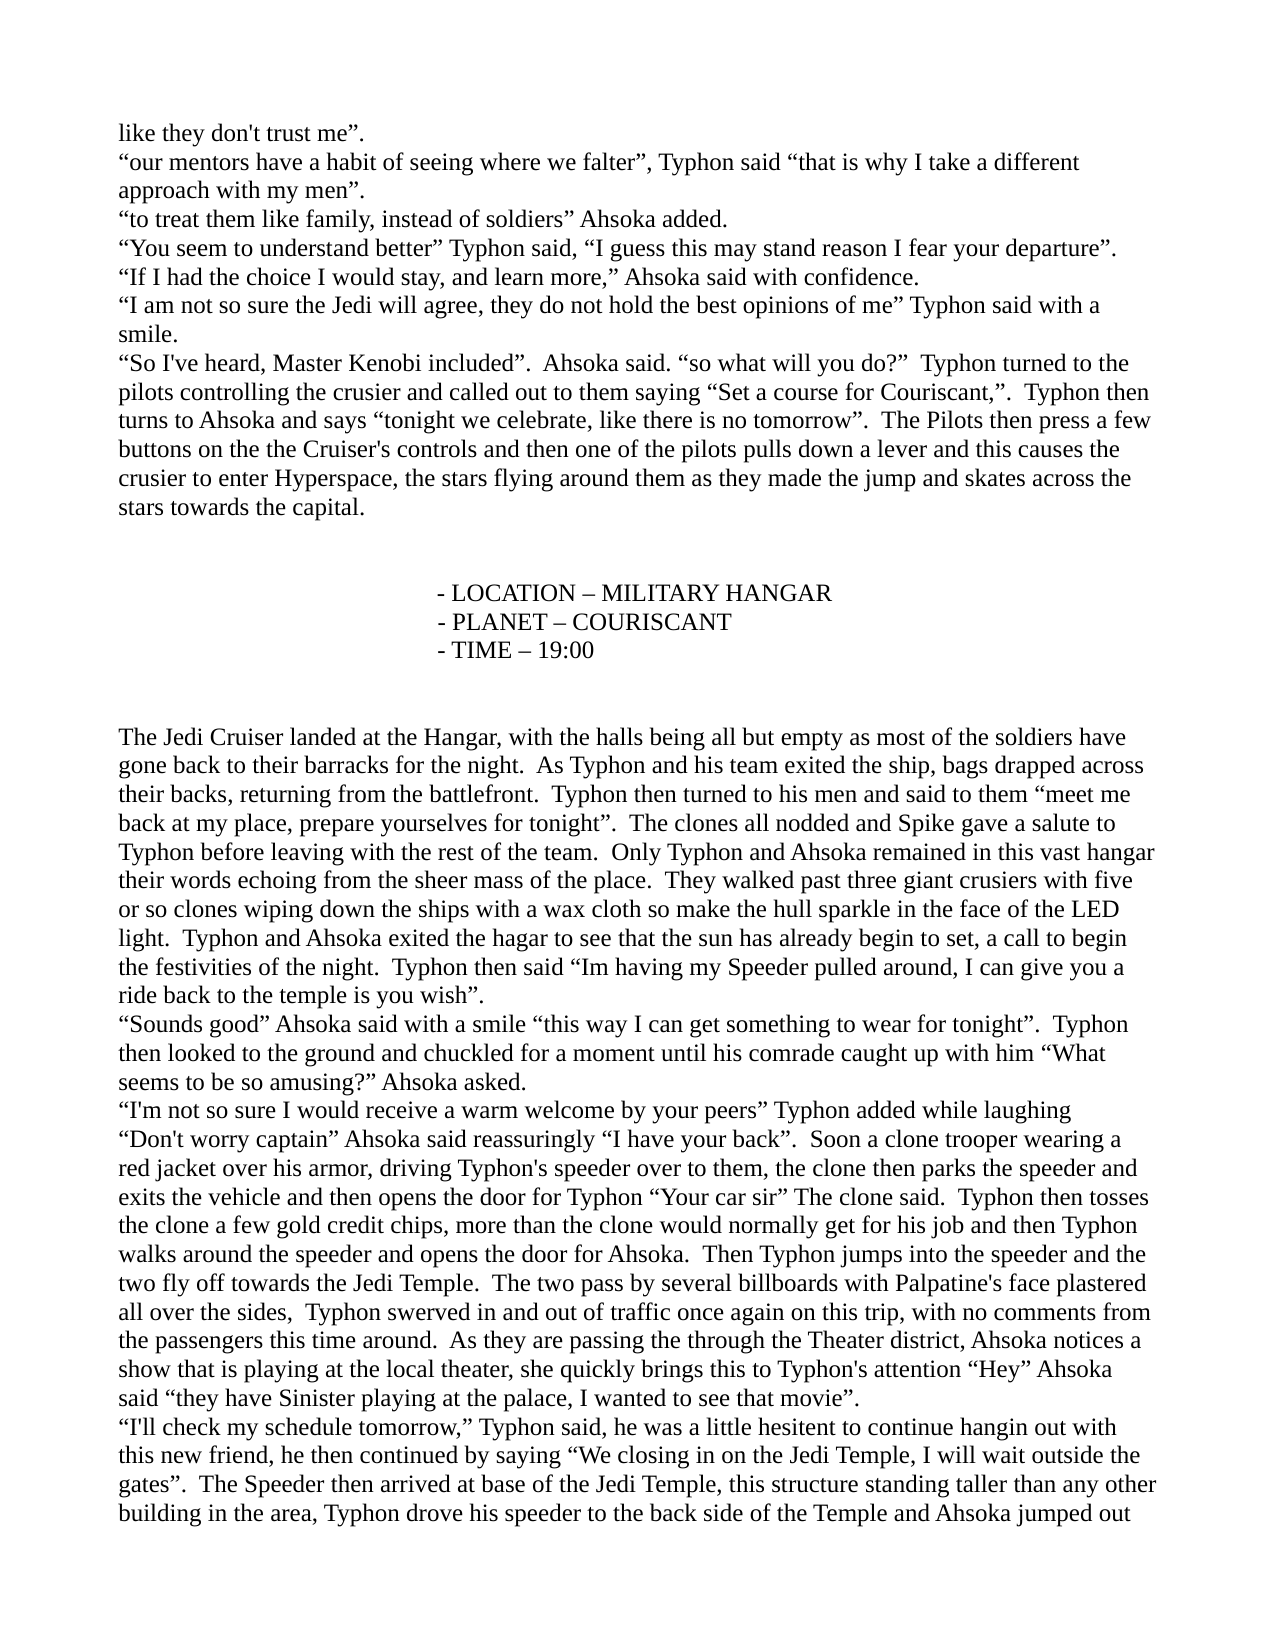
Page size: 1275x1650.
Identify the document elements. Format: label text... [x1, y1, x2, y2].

text - PLANET – COURISCANT [118, 607, 1157, 636]
text “Sounds good” Ahsoka said with a smile “this way I can get something to wear for tonight”. Typhon then looked to the ground and chuckled for a moment until his comrade caught up with him “What seems to be so amusing?” Ahsoka asked. [118, 1009, 1157, 1096]
text “Don't worry captain” Ahsoka said reassuringly “I have your back”. Soon a clone trooper wearing a red jacket over his armor, driving Typhon's speeder over to them, the clone then parks the speeder and exits the vehicle and then opens the door for Typhon “Your car sir” The clone said. Typhon then tosses the clone a few gold credit chips, more than the clone would normally get for his job and then Typhon walks around the speeder and opens the door for Ahsoka. Then Typhon jumps into the speeder and the two fly off towards the Jedi Temple. The two pass by several billboards with Palpatine's face plastered all over the sides, Typhon swerved in and out of traffic once again on this trip, with no comments from the passengers this time around. As they are passing the through the Theater district, Ahsoka notices a show that is playing at the local theater, she quickly brings this to Typhon's attention “Hey” Ahsoka said “they have Sinister playing at the palace, I wanted to see that movie”. [118, 1124, 1157, 1412]
text like they don't trust me”. [118, 118, 1157, 147]
text - LOCATION – MILITARY HANGAR [118, 578, 1157, 607]
text “I am not so sure the Jedi will agree, they do not hold the best opinions of me” Typhon said with a smile. [118, 291, 1157, 348]
text “If I had the choice I would stay, and learn more,” Ahsoka said with confidence. [118, 262, 1157, 291]
text The Jedi Cruiser landed at the Hangar, with the halls being all but empty as most of the soldiers have gone back to their barracks for the night. As Typhon and his team exited the ship, bags drapped across their backs, returning from the battlefront. Typhon then turned to his men and said to them “meet me back at my place, prepare yourselves for tonight”. The clones all nodded and Spike gave a salute to Typhon before leaving with the rest of the team. Only Typhon and Ahsoka remained in this vast hangar their words echoing from the sheer mass of the place. They walked past three giant crusiers with five or so clones wiping down the ships with a wax cloth so make the hull sparkle in the face of the LED light. Typhon and Ahsoka exited the hagar to see that the sun has already begin to set, a call to begin the festivities of the night. Typhon then said “Im having my Speeder pulled around, I can give you a ride back to the temple is you wish”. [118, 722, 1157, 1009]
text “our mentors have a habit of seeing where we falter”, Typhon said “that is why I take a different approach with my men”. [118, 147, 1157, 204]
text “You seem to understand better” Typhon said, “I guess this may stand reason I fear your departure”. [118, 233, 1157, 262]
text - TIME – 19:00 [118, 636, 1157, 664]
text “So I've heard, Master Kenobi included”. Ahsoka said. “so what will you do?” Typhon turned to the pilots controlling the crusier and called out to them saying “Set a course for Couriscant,”. Typhon then turns to Ahsoka and says “tonight we celebrate, like there is no tomorrow”. The Pilots then press a few buttons on the the Cruiser's controls and then one of the pilots pulls down a lever and this causes the crusier to enter Hyperspace, the stars flying around them as they made the jump and skates across the stars towards the capital. [118, 348, 1157, 521]
text “I'll check my schedule tomorrow,” Typhon said, he was a little hesitent to continue hangin out with this new friend, he then continued by saying “We closing in on the Jedi Temple, I will wait outside the gates”. The Speeder then arrived at base of the Jedi Temple, this structure standing taller than any other building in the area, Typhon drove his speeder to the back side of the Temple and Ahsoka jumped out [118, 1412, 1157, 1527]
text “to treat them like family, instead of soldiers” Ahsoka added. [118, 204, 1157, 233]
text “I'm not so sure I would receive a warm welcome by your peers” Typhon added while laughing [118, 1096, 1157, 1124]
